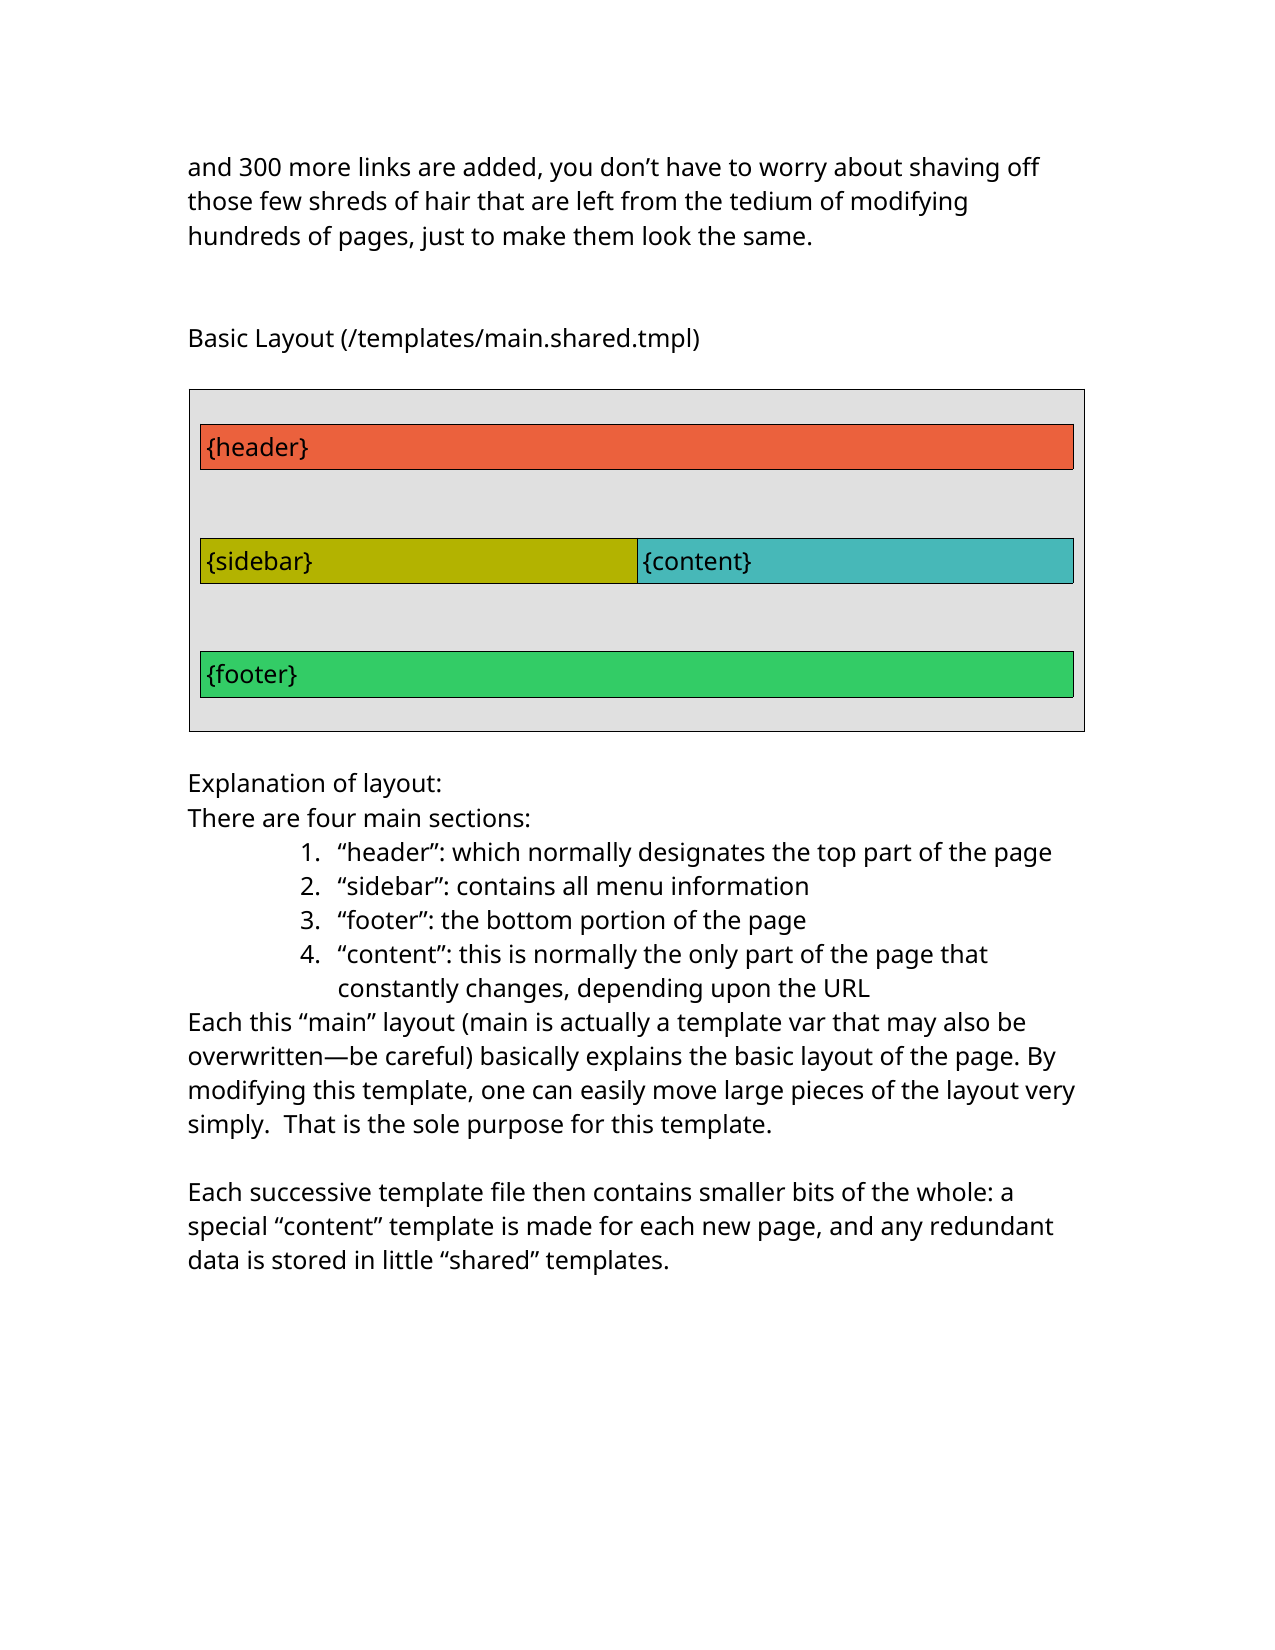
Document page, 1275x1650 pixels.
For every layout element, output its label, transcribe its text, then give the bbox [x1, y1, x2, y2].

table_header {footer} [201, 652, 1073, 697]
text There are four main sections: [187, 800, 1087, 834]
list “sidebar”: contains all menu information [300, 868, 1087, 902]
text Each this “main” layout (main is actually a template var that may also be overwritten—be careful) basically explains the basic layout of the page. By modifying this template, one can easily move large pieces of the layout very simply. That is the sole purpose for this template. [187, 1004, 1087, 1141]
list “header”: which normally designates the top part of the page [300, 834, 1087, 868]
table_header {content} [638, 539, 1073, 583]
text and 300 more links are added, you don’t have to worry about shaving off those few shreds of hair that are left from the tedium of modifying hundreds of pages, just to make them look the same. [187, 150, 1087, 252]
text Explanation of layout: [187, 766, 1087, 800]
table_header {header} [201, 425, 1073, 469]
list “footer”: the bottom portion of the page [300, 902, 1087, 936]
table_header {sidebar} [201, 539, 637, 583]
table_header [190, 390, 1084, 731]
list “content”: this is normally the only part of the page that constantly changes, depending upon the URL [300, 936, 1087, 1004]
text Basic Layout (/templates/main.shared.tmpl) [187, 320, 1087, 354]
text Each successive template file then contains smaller bits of the whole: a special “content” template is made for each new page, and any redundant data is stored in little “shared” templates. [187, 1175, 1087, 1277]
